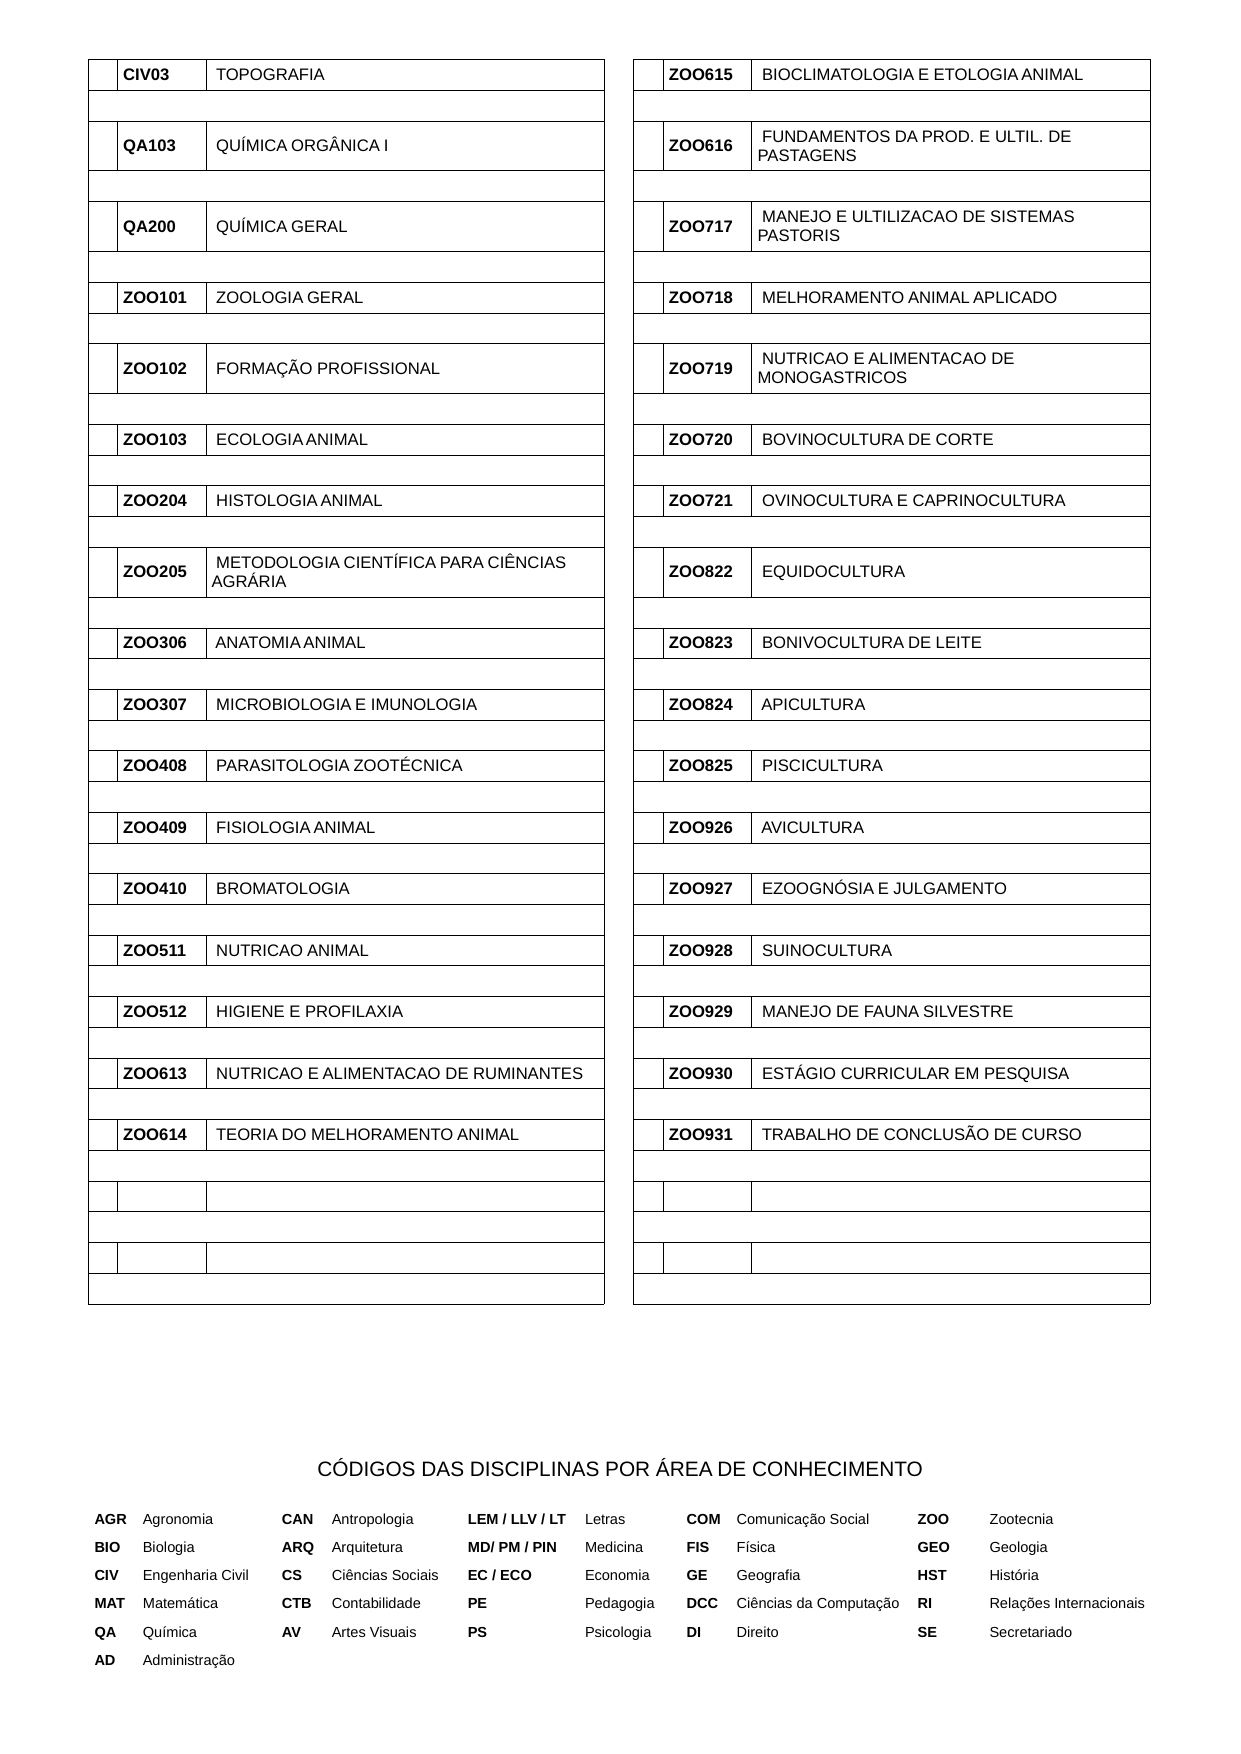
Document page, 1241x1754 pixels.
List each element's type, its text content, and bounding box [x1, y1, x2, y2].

table_cell APICULTURA [752, 690, 1150, 719]
table_cell [605, 313, 633, 343]
table_cell QA [89, 1618, 137, 1646]
table_cell [634, 486, 663, 516]
table_cell [89, 1120, 117, 1150]
table_cell [752, 1243, 1150, 1273]
table_cell GE [681, 1561, 731, 1589]
table_cell [89, 283, 117, 312]
table_cell [667, 1561, 681, 1589]
table_cell Física [731, 1533, 912, 1561]
table_cell [634, 1243, 663, 1273]
table_cell ZOO718 [664, 283, 751, 312]
table_cell [89, 813, 117, 842]
table_cell MELHORAMENTO ANIMAL APLICADO [752, 283, 1150, 312]
table_cell [579, 1646, 667, 1674]
table_cell [605, 1181, 633, 1211]
table_cell ZOO824 [664, 690, 751, 719]
table_cell [605, 393, 633, 424]
table_cell [89, 1182, 117, 1211]
table_cell BROMATOLOGIA [207, 874, 604, 904]
table_cell [89, 252, 604, 282]
table_cell [634, 1089, 1150, 1119]
table_cell Relações Internacionais [984, 1590, 1152, 1618]
table_cell [89, 966, 604, 996]
table_cell [118, 1243, 206, 1273]
table_cell [89, 425, 117, 454]
table_cell Ciências da Computação [731, 1590, 912, 1618]
table_cell [448, 1590, 462, 1618]
table_cell [605, 812, 633, 842]
table_cell [634, 425, 663, 454]
table_cell Medicina [579, 1533, 667, 1561]
table_cell [984, 1646, 1152, 1674]
table_cell [634, 252, 1150, 282]
table_cell [605, 628, 633, 658]
table_cell Biologia [137, 1533, 260, 1561]
table_cell BIO [89, 1533, 137, 1561]
table_cell [634, 966, 1150, 996]
table_cell Artes Visuais [326, 1618, 448, 1646]
table_cell [634, 1120, 663, 1150]
table_cell RI [912, 1590, 984, 1618]
table_cell ZOO926 [664, 813, 751, 842]
table_cell PE [462, 1590, 579, 1618]
table_cell [605, 843, 633, 873]
table_cell AD [89, 1646, 137, 1674]
table_cell [605, 1211, 633, 1242]
table_cell ARQ [276, 1533, 326, 1561]
table_cell [605, 750, 633, 781]
table_cell [664, 1182, 751, 1211]
table_cell [89, 1089, 604, 1119]
table_cell [634, 936, 663, 965]
table_cell Secretariado [984, 1618, 1152, 1646]
table_cell [912, 1646, 984, 1674]
table_cell [605, 1242, 633, 1273]
table_cell MAT [89, 1590, 137, 1618]
table_cell [89, 171, 604, 201]
table_cell [326, 1646, 448, 1674]
table_cell ZOO103 [118, 425, 206, 454]
table_cell SUINOCULTURA [752, 936, 1150, 965]
table_header Comunicação Social [731, 1505, 912, 1533]
table_cell ZOO204 [118, 486, 206, 516]
table_cell [605, 1088, 633, 1119]
table_cell [605, 282, 633, 312]
table_header Agronomia [137, 1505, 260, 1533]
table_header [634, 60, 663, 90]
table_cell [89, 1151, 604, 1181]
table_cell AVICULTURA [752, 813, 1150, 842]
table_cell [634, 314, 1150, 343]
table_cell [634, 1212, 1150, 1242]
table_header COM [681, 1505, 731, 1533]
table_cell [448, 1646, 462, 1674]
table_header ZOO [912, 1505, 984, 1533]
table_cell ZOO717 [664, 202, 751, 251]
table_header BIOCLIMATOLOGIA E ETOLOGIA ANIMAL [752, 60, 1150, 90]
table_cell [605, 1273, 633, 1303]
table_cell EZOOGNÓSIA E JULGAMENTO [752, 874, 1150, 904]
table_cell [605, 90, 633, 121]
table_cell [605, 689, 633, 719]
table_cell [634, 782, 1150, 812]
table_cell FUNDAMENTOS DA PROD. E ULTIL. DE PASTAGENS [752, 122, 1150, 170]
table_header [605, 59, 633, 90]
table_cell [634, 1274, 1150, 1303]
table_cell QA103 [118, 122, 206, 170]
table_cell [89, 629, 117, 658]
table_cell [260, 1618, 276, 1646]
table_cell CTB [276, 1590, 326, 1618]
table_cell Matemática [137, 1590, 260, 1618]
table_header LEM / LLV / LT [462, 1505, 579, 1533]
table_header ZOO615 [664, 60, 751, 90]
table_cell ZOO512 [118, 997, 206, 1027]
table_cell ZOO307 [118, 690, 206, 719]
table_cell [89, 344, 117, 393]
table_cell ZOO719 [664, 344, 751, 393]
table_cell [634, 844, 1150, 873]
table_cell [752, 1182, 1150, 1211]
table_cell Administração [137, 1646, 260, 1674]
table_cell [260, 1590, 276, 1618]
table_cell MD/ PM / PIN [462, 1533, 579, 1561]
table_cell [89, 721, 604, 750]
table_cell [681, 1646, 731, 1674]
table_cell ZOO409 [118, 813, 206, 842]
table_cell ZOO511 [118, 936, 206, 965]
table_cell FIS [681, 1533, 731, 1561]
table_cell [89, 844, 604, 873]
table_header [667, 1505, 681, 1533]
table_cell [462, 1646, 579, 1674]
table_cell [448, 1618, 462, 1646]
table_cell Psicologia [579, 1618, 667, 1646]
table_cell [207, 1182, 604, 1211]
table_cell ZOO613 [118, 1059, 206, 1088]
table_cell PS [462, 1618, 579, 1646]
table_header CIV03 [118, 60, 206, 90]
table_cell [667, 1646, 681, 1674]
table_cell ZOO205 [118, 548, 206, 597]
table_cell MICROBIOLOGIA E IMUNOLOGIA [207, 690, 604, 719]
table_header AGR [89, 1505, 137, 1533]
table_cell ZOO929 [664, 997, 751, 1027]
table_cell [260, 1561, 276, 1589]
table_cell METODOLOGIA CIENTÍFICA PARA CIÊNCIAS AGRÁRIA [207, 548, 604, 597]
table_cell [634, 394, 1150, 424]
table_cell ZOO102 [118, 344, 206, 393]
table_cell [89, 1243, 117, 1273]
table_cell [634, 517, 1150, 547]
table_cell [89, 91, 604, 121]
table_cell NUTRICAO E ALIMENTACAO DE MONOGASTRICOS [752, 344, 1150, 393]
table_cell ZOO616 [664, 122, 751, 170]
table_cell [634, 997, 663, 1027]
table_cell [605, 455, 633, 485]
table_header Zootecnia [984, 1505, 1152, 1533]
table_cell Arquitetura [326, 1533, 448, 1561]
table_cell [605, 201, 633, 251]
table_cell [667, 1618, 681, 1646]
table_cell HISTOLOGIA ANIMAL [207, 486, 604, 516]
table_cell QA200 [118, 202, 206, 251]
table_cell [634, 905, 1150, 935]
table_cell [89, 690, 117, 719]
table_cell [634, 283, 663, 312]
table_cell ZOO720 [664, 425, 751, 454]
table_cell [89, 202, 117, 251]
table_cell [89, 598, 604, 627]
table_cell CS [276, 1561, 326, 1589]
table_cell [634, 548, 663, 597]
table_cell [634, 456, 1150, 485]
table_header CAN [276, 1505, 326, 1533]
table_cell [605, 121, 633, 170]
table_cell ZOO931 [664, 1120, 751, 1150]
table_cell [605, 343, 633, 393]
table_cell [448, 1561, 462, 1589]
table_cell HST [912, 1561, 984, 1589]
table_header TOPOGRAFIA [207, 60, 604, 90]
table_cell PISCICULTURA [752, 751, 1150, 781]
table_header [260, 1505, 276, 1533]
table_cell EC / ECO [462, 1561, 579, 1589]
table_cell [89, 1212, 604, 1242]
table_cell [634, 629, 663, 658]
table_cell ZOO408 [118, 751, 206, 781]
table_cell ECOLOGIA ANIMAL [207, 425, 604, 454]
table_cell [605, 170, 633, 201]
table_cell Engenharia Civil [137, 1561, 260, 1589]
table_cell [605, 720, 633, 750]
table_cell [89, 122, 117, 170]
table_cell ZOO825 [664, 751, 751, 781]
table_cell PARASITOLOGIA ZOOTÉCNICA [207, 751, 604, 781]
table_cell [118, 1182, 206, 1211]
table_cell NUTRICAO E ALIMENTACAO DE RUMINANTES [207, 1059, 604, 1088]
table_cell [605, 516, 633, 547]
table_cell [605, 424, 633, 454]
table_cell [605, 1150, 633, 1181]
table_cell [605, 965, 633, 996]
table_cell GEO [912, 1533, 984, 1561]
table_cell [634, 1151, 1150, 1181]
table_cell TEORIA DO MELHORAMENTO ANIMAL [207, 1120, 604, 1150]
table_cell [634, 721, 1150, 750]
table_cell CIV [89, 1561, 137, 1589]
table_cell ZOO822 [664, 548, 751, 597]
table_cell [89, 314, 604, 343]
table_cell [89, 997, 117, 1027]
table_cell ZOO101 [118, 283, 206, 312]
table_cell FISIOLOGIA ANIMAL [207, 813, 604, 842]
table_cell [605, 485, 633, 516]
table_header Letras [579, 1505, 667, 1533]
table_cell [89, 782, 604, 812]
table_cell EQUIDOCULTURA [752, 548, 1150, 597]
table_cell [605, 904, 633, 935]
table_cell [605, 1058, 633, 1088]
table_cell [89, 486, 117, 516]
table_cell [260, 1533, 276, 1561]
table_cell SE [912, 1618, 984, 1646]
table_cell [634, 171, 1150, 201]
table_cell NUTRICAO ANIMAL [207, 936, 604, 965]
table_cell [89, 517, 604, 547]
table_cell HIGIENE E PROFILAXIA [207, 997, 604, 1027]
table_cell [605, 935, 633, 965]
table_header [89, 60, 117, 90]
table_cell [89, 751, 117, 781]
table_cell [634, 202, 663, 251]
table_cell ESTÁGIO CURRICULAR EM PESQUISA [752, 1059, 1150, 1088]
table_cell [276, 1646, 326, 1674]
table_cell OVINOCULTURA E CAPRINOCULTURA [752, 486, 1150, 516]
table_cell DCC [681, 1590, 731, 1618]
table_cell [605, 1027, 633, 1058]
table_cell AV [276, 1618, 326, 1646]
table_cell [89, 874, 117, 904]
table_cell ZOO614 [118, 1120, 206, 1150]
table_cell [89, 1274, 604, 1303]
table_cell [731, 1646, 912, 1674]
table_cell Geografia [731, 1561, 912, 1589]
table_cell TRABALHO DE CONCLUSÃO DE CURSO [752, 1120, 1150, 1150]
table_cell [634, 122, 663, 170]
table_cell [89, 936, 117, 965]
table_cell [634, 874, 663, 904]
table_header Antropologia [326, 1505, 448, 1533]
table_cell ZOO306 [118, 629, 206, 658]
table_cell [207, 1243, 604, 1273]
table_cell Pedagogia [579, 1590, 667, 1618]
table_cell ZOO410 [118, 874, 206, 904]
table_cell [605, 251, 633, 282]
table_cell [605, 547, 633, 597]
table_cell ZOO930 [664, 1059, 751, 1088]
table_cell ANATOMIA ANIMAL [207, 629, 604, 658]
table_cell [605, 781, 633, 812]
table_cell Geologia [984, 1533, 1152, 1561]
table_cell [605, 658, 633, 689]
table_cell [667, 1590, 681, 1618]
table_cell [89, 659, 604, 689]
table_cell [664, 1243, 751, 1273]
table_cell [634, 344, 663, 393]
table_cell [634, 1028, 1150, 1058]
table_cell FORMAÇÃO PROFISSIONAL [207, 344, 604, 393]
table_cell [605, 873, 633, 904]
table_cell BONIVOCULTURA DE LEITE [752, 629, 1150, 658]
table_cell MANEJO E ULTILIZACAO DE SISTEMAS PASTORIS [752, 202, 1150, 251]
table_cell MANEJO DE FAUNA SILVESTRE [752, 997, 1150, 1027]
table_cell [667, 1533, 681, 1561]
table_cell [448, 1533, 462, 1561]
table_cell ZOO928 [664, 936, 751, 965]
table_cell BOVINOCULTURA DE CORTE [752, 425, 1150, 454]
table_cell [634, 91, 1150, 121]
table_cell ZOOLOGIA GERAL [207, 283, 604, 312]
table_cell [89, 1059, 117, 1088]
table_cell [634, 659, 1150, 689]
table_cell QUÍMICA ORGÂNICA I [207, 122, 604, 170]
table_cell QUÍMICA GERAL [207, 202, 604, 251]
table_cell [634, 751, 663, 781]
table_cell [634, 598, 1150, 627]
table_cell História [984, 1561, 1152, 1589]
table_cell [89, 1028, 604, 1058]
table_cell [605, 1119, 633, 1150]
table_cell Ciências Sociais [326, 1561, 448, 1589]
table_cell ZOO927 [664, 874, 751, 904]
table_cell Economia [579, 1561, 667, 1589]
text CÓDIGOS DAS DISCIPLINAS POR ÁREA DE CONHECIMENTO [88, 1457, 1152, 1481]
table_cell [89, 548, 117, 597]
table_cell ZOO823 [664, 629, 751, 658]
table_cell ZOO721 [664, 486, 751, 516]
table_cell [89, 905, 604, 935]
table_cell [634, 1059, 663, 1088]
table_cell [634, 813, 663, 842]
table_cell [605, 996, 633, 1027]
table_cell [634, 1182, 663, 1211]
table_cell Contabilidade [326, 1590, 448, 1618]
table_cell [605, 597, 633, 627]
table_header [448, 1505, 462, 1533]
table_cell Direito [731, 1618, 912, 1646]
table_cell DI [681, 1618, 731, 1646]
table_cell [89, 394, 604, 424]
table_cell [634, 690, 663, 719]
table_cell Química [137, 1618, 260, 1646]
table_cell [260, 1646, 276, 1674]
table_cell [89, 456, 604, 485]
